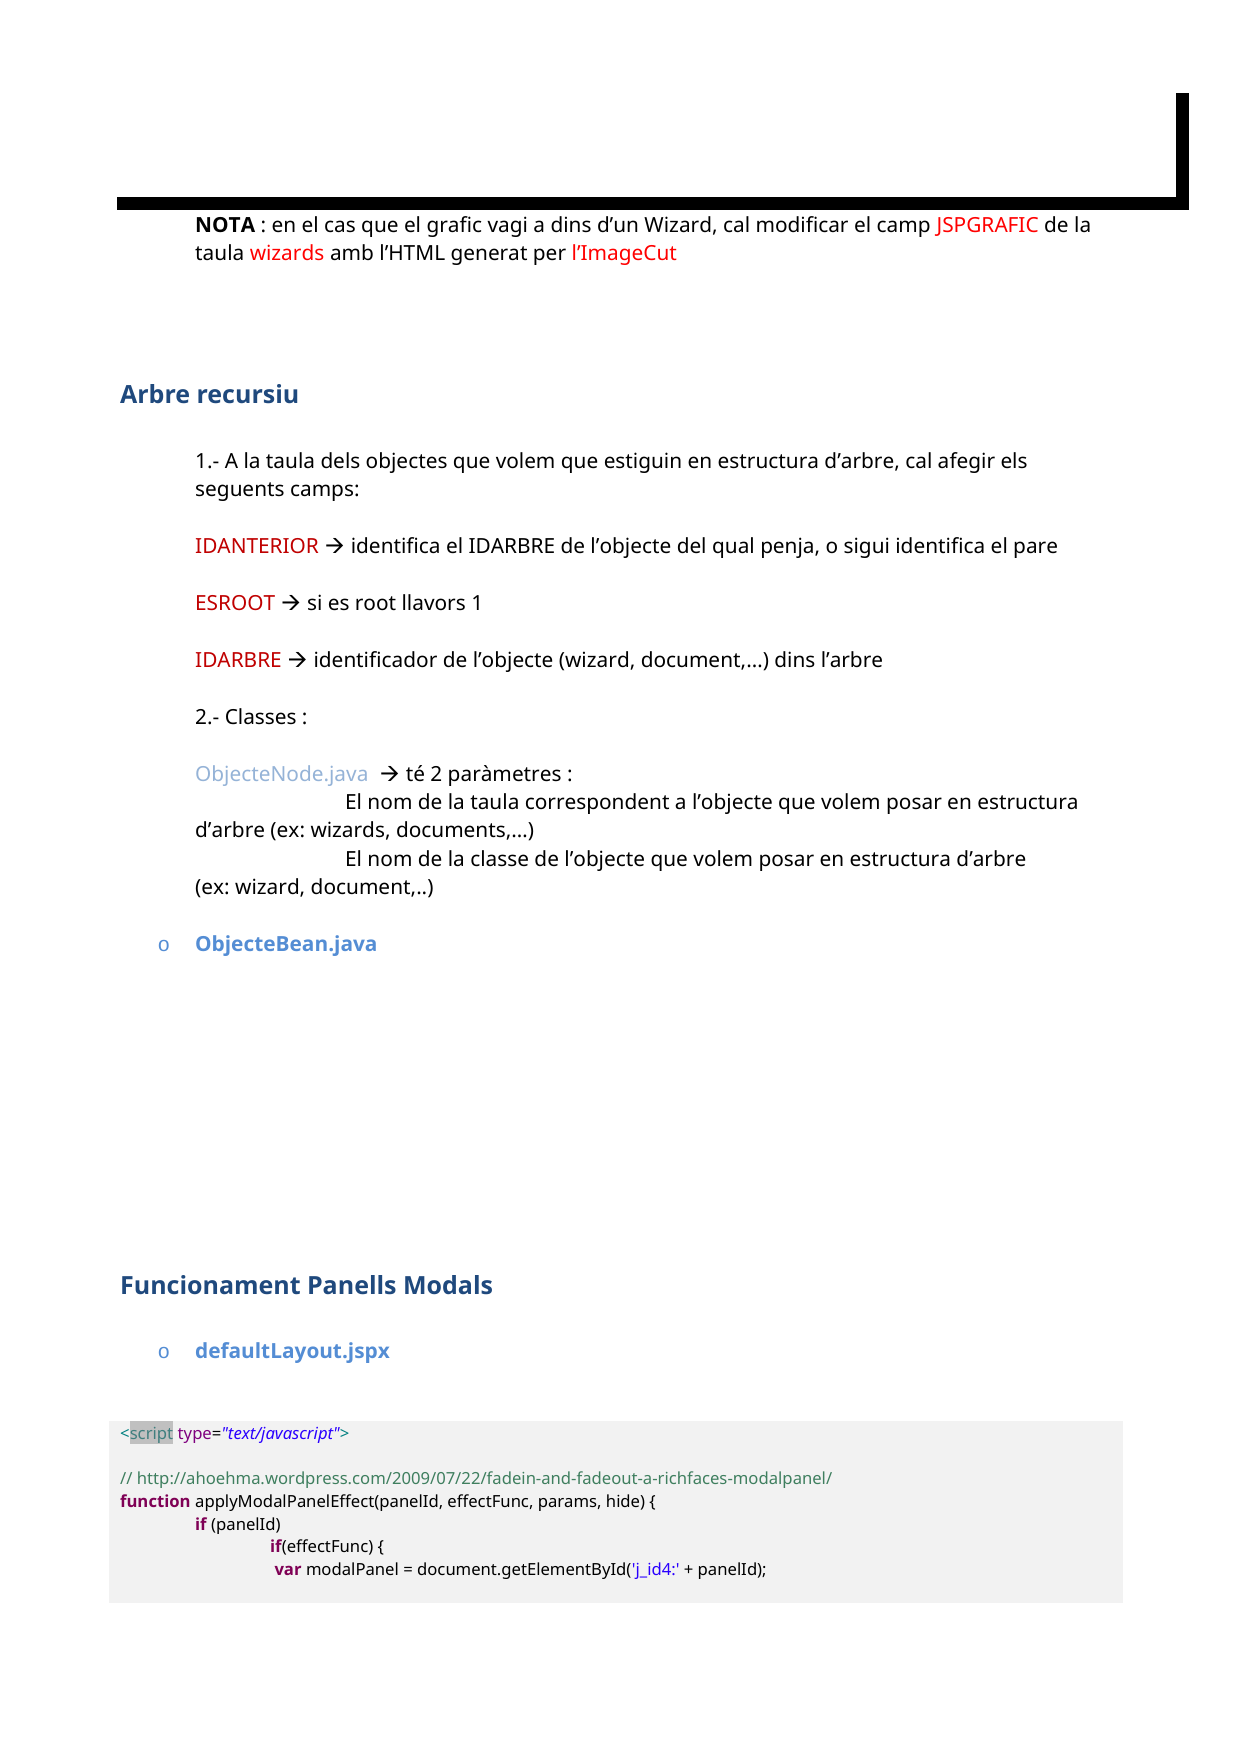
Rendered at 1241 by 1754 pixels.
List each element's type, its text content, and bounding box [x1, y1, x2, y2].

text IDARBRE  identificador de l’objecte (wizard, document,…) dins l’arbre [195, 645, 1120, 673]
text 2.- Classes : [195, 702, 1120, 730]
text El nom de la taula correspondent a l’objecte que volem posar en estructura d’arbre (ex: wizards, documents,…) [195, 787, 1120, 844]
subtitle Funcionament Panells Modals [120, 1267, 1120, 1301]
text El nom de la classe de l’objecte que volem posar en estructura d’arbre [195, 844, 1120, 872]
text IDANTERIOR  identifica el IDARBRE de l’objecte del qual penja, o sigui identifica el pare [195, 531, 1120, 560]
text 1.- A la taula dels objectes que volem que estiguin en estructura d’arbre, cal afegir els seguents camps: [195, 446, 1120, 503]
text ObjecteNode.java  té 2 paràmetres : [195, 759, 1120, 787]
text ESROOT  si es root llavors 1 [195, 588, 1120, 617]
list defaultLayout.jspx [157, 1336, 1120, 1364]
subtitle Arbre recursiu [120, 377, 1120, 411]
list ObjecteBean.java [157, 929, 1120, 958]
text (ex: wizard, document,..) [195, 872, 1120, 901]
table_header <script type="text/javascript"> // http://ahoehma.wordpress.com/2009/07/22/fadein-and-fadeout-a-richfaces-modalpanel/ function applyModalPanelEffect(panelId, effectFunc, params, hide) { if (panelId) if(effectFunc) { var modalPanel = document.getElementById('j_id4:' + panelId); [109, 1421, 1123, 1603]
text NOTA : en el cas que el grafic vagi a dins d’un Wizard, cal modificar el camp JSPGRAFIC de la taula wizards amb l’HTML generat per l’ImageCut [195, 210, 1120, 267]
